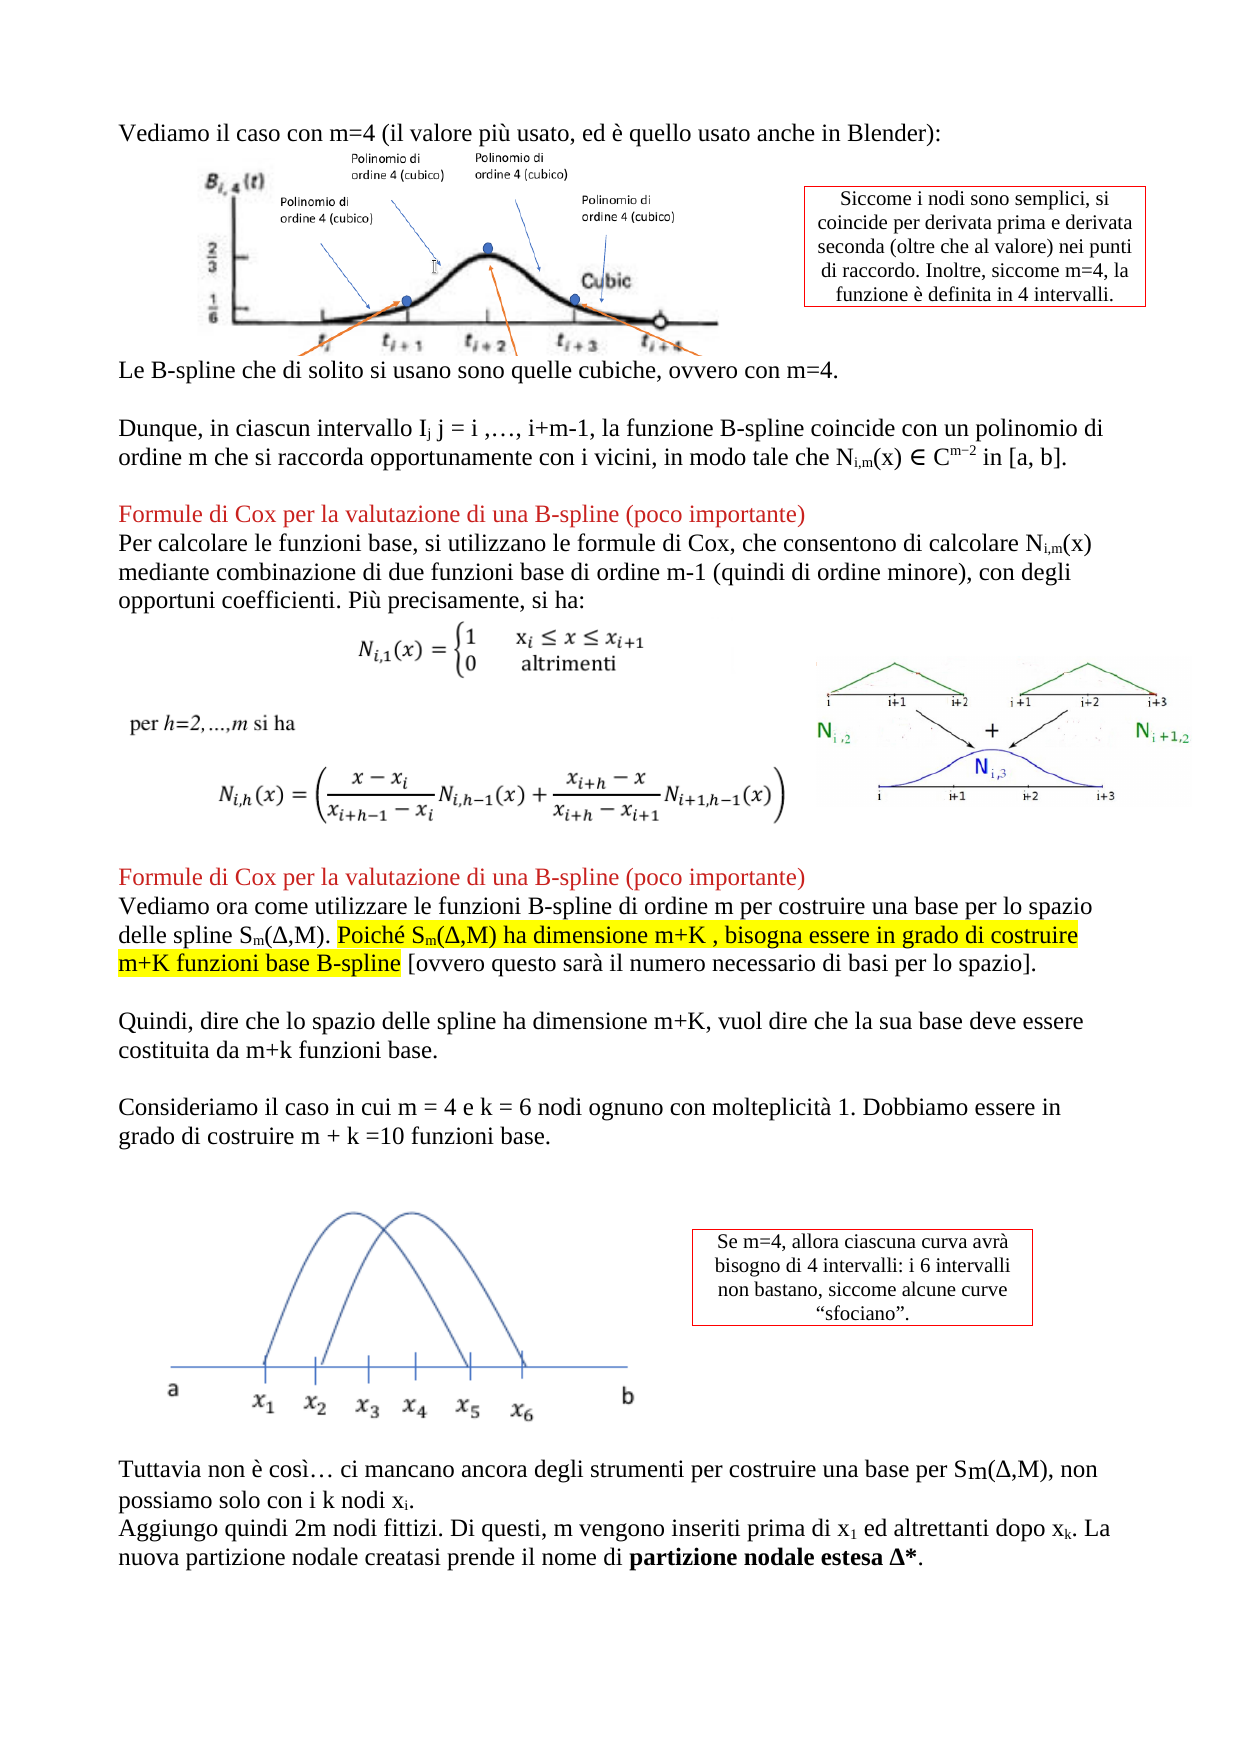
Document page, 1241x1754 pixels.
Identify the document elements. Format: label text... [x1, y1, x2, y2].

text Dunque, in ciascun intervallo Ij j = i ,…, i+m-1, la funzione B-spline coincide con un polinomio di ordine m che si raccorda opportunamente con i vicini, in modo tale che Ni,m(x) ∈ Cm−2 in [a, b]. [118, 413, 1122, 470]
text Formule di Cox per la valutazione di una B-spline (poco importante) [118, 499, 1122, 528]
picture [127, 617, 791, 834]
text Per calcolare le funzioni base, si utilizzano le formule di Cox, che consentono di calcolare Ni,m(x) mediante combinazione di due funzioni base di ordine m-1 (quindi di ordine minore), con degli opportuni coefficienti. Più precisamente, si ha: [118, 528, 1122, 614]
text Quindi, dire che lo spazio delle spline ha dimensione m+K, vuol dire che la sua base deve essere costituita da m+k funzioni base. [118, 1006, 1122, 1063]
text Vediamo ora come utilizzare le funzioni B-spline di ordine m per costruire una base per lo spazio delle spline Sm(∆,M). Poiché Sm(∆,M) ha dimensione m+K , bisogna essere in grado di costruire m+K funzioni base B-spline [ovvero questo sarà il numero necessario di basi per lo spazio]. [118, 891, 1122, 977]
picture [816, 656, 1193, 807]
text Formule di Cox per la valutazione di una B-spline (poco importante) [118, 862, 1122, 891]
text Tuttavia non è così… ci mancano ancora degli strumenti per costruire una base per Sm(∆,M), non possiamo solo con i k nodi xi. [118, 1454, 1122, 1513]
text Le B-spline che di solito si usano sono quelle cubiche, ovvero con m=4. [118, 147, 1122, 384]
text Vediamo il caso con m=4 (il valore più usato, ed è quello usato anche in Blender): [118, 118, 1122, 147]
picture [160, 1207, 639, 1426]
text Aggiungo quindi 2m nodi fittizi. Di questi, m vengono inseriti prima di x1 ed altrettanti dopo xk. La nuova partizione nodale creatasi prende il nome di partizione nodale estesa ∆*. [118, 1513, 1122, 1571]
text Consideriamo il caso in cui m = 4 e k = 6 nodi ognuno con molteplicità 1. Dobbiamo essere in grado di costruire m + k =10 funzioni base. [118, 1092, 1122, 1150]
picture [194, 149, 722, 356]
